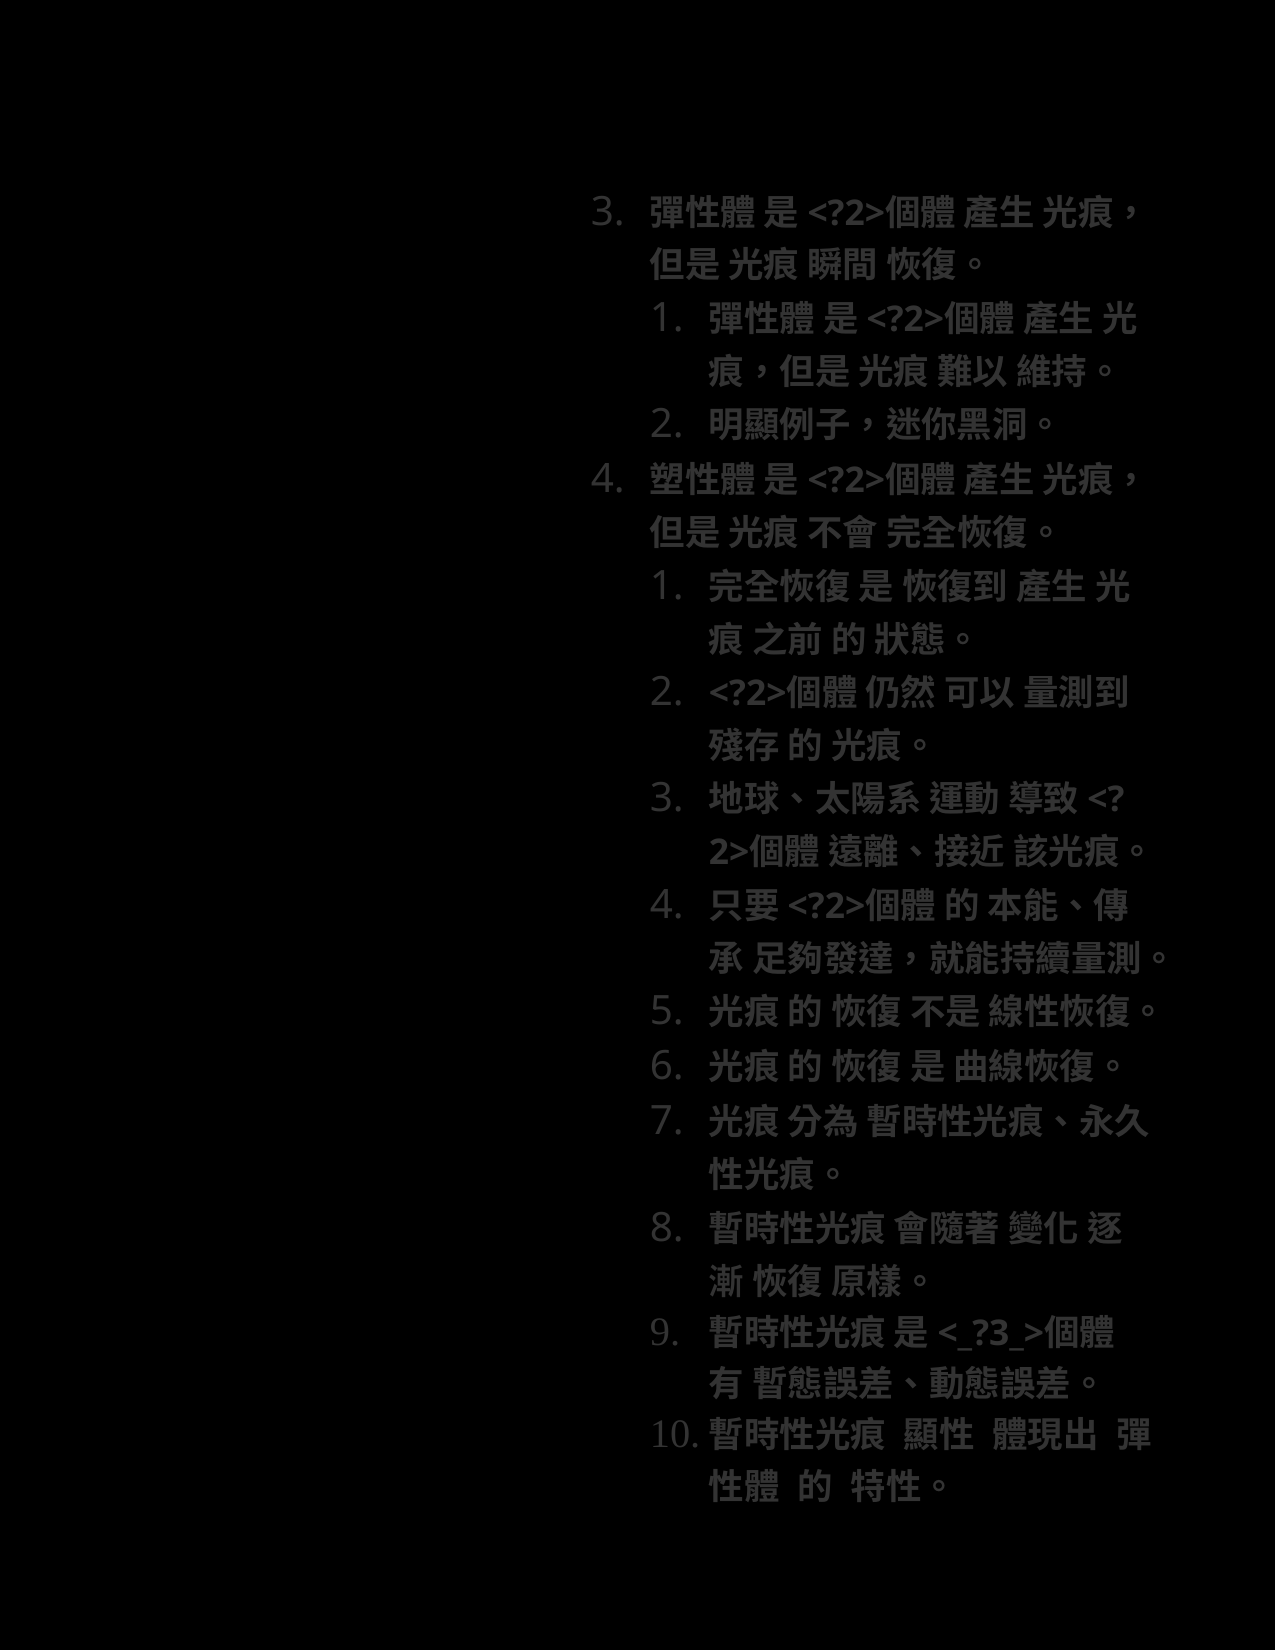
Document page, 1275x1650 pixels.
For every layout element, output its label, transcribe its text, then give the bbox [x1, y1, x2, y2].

list 完全恢復 是 恢復到 產生 光痕 之前 的 狀態。 [649, 556, 1157, 662]
list 暫時性光痕 會隨著 變化 逐漸 恢復 原樣。 [649, 1198, 1157, 1304]
list 彈性體 是 <?2>個體 產生 光痕，但是 光痕 難以 維持。 [649, 288, 1157, 394]
list 光痕 的 恢復 不是 線性恢復。 [649, 981, 1157, 1036]
list 只要 <?2>個體 的 本能、傳承 足夠發達，就能持續量測。 [649, 875, 1157, 981]
list 暫時性光痕 是 <_?3_>個體 有 暫態誤差、動態誤差。 [649, 1304, 1157, 1407]
list 光痕 的 恢復 是 曲線恢復。 [649, 1036, 1157, 1092]
list 地球、太陽系 運動 導致 <?2>個體 遠離、接近 該光痕。 [649, 768, 1157, 875]
list <?2>個體 仍然 可以 量測到 殘存 的 光痕。 [649, 662, 1157, 768]
list 光痕 分為 暫時性光痕、永久性光痕。 [649, 1092, 1157, 1198]
list 明顯例子，迷你黑洞。 [649, 394, 1157, 449]
list 塑性體 是 <?2>個體 產生 光痕，但是 光痕 不會 完全恢復。 [591, 449, 1157, 556]
list 暫時性光痕 顯性 體現出 彈性體 的 特性。 [649, 1407, 1157, 1509]
list 彈性體 是 <?2>個體 產生 光痕，但是 光痕 瞬間 恢復。 [591, 182, 1157, 288]
